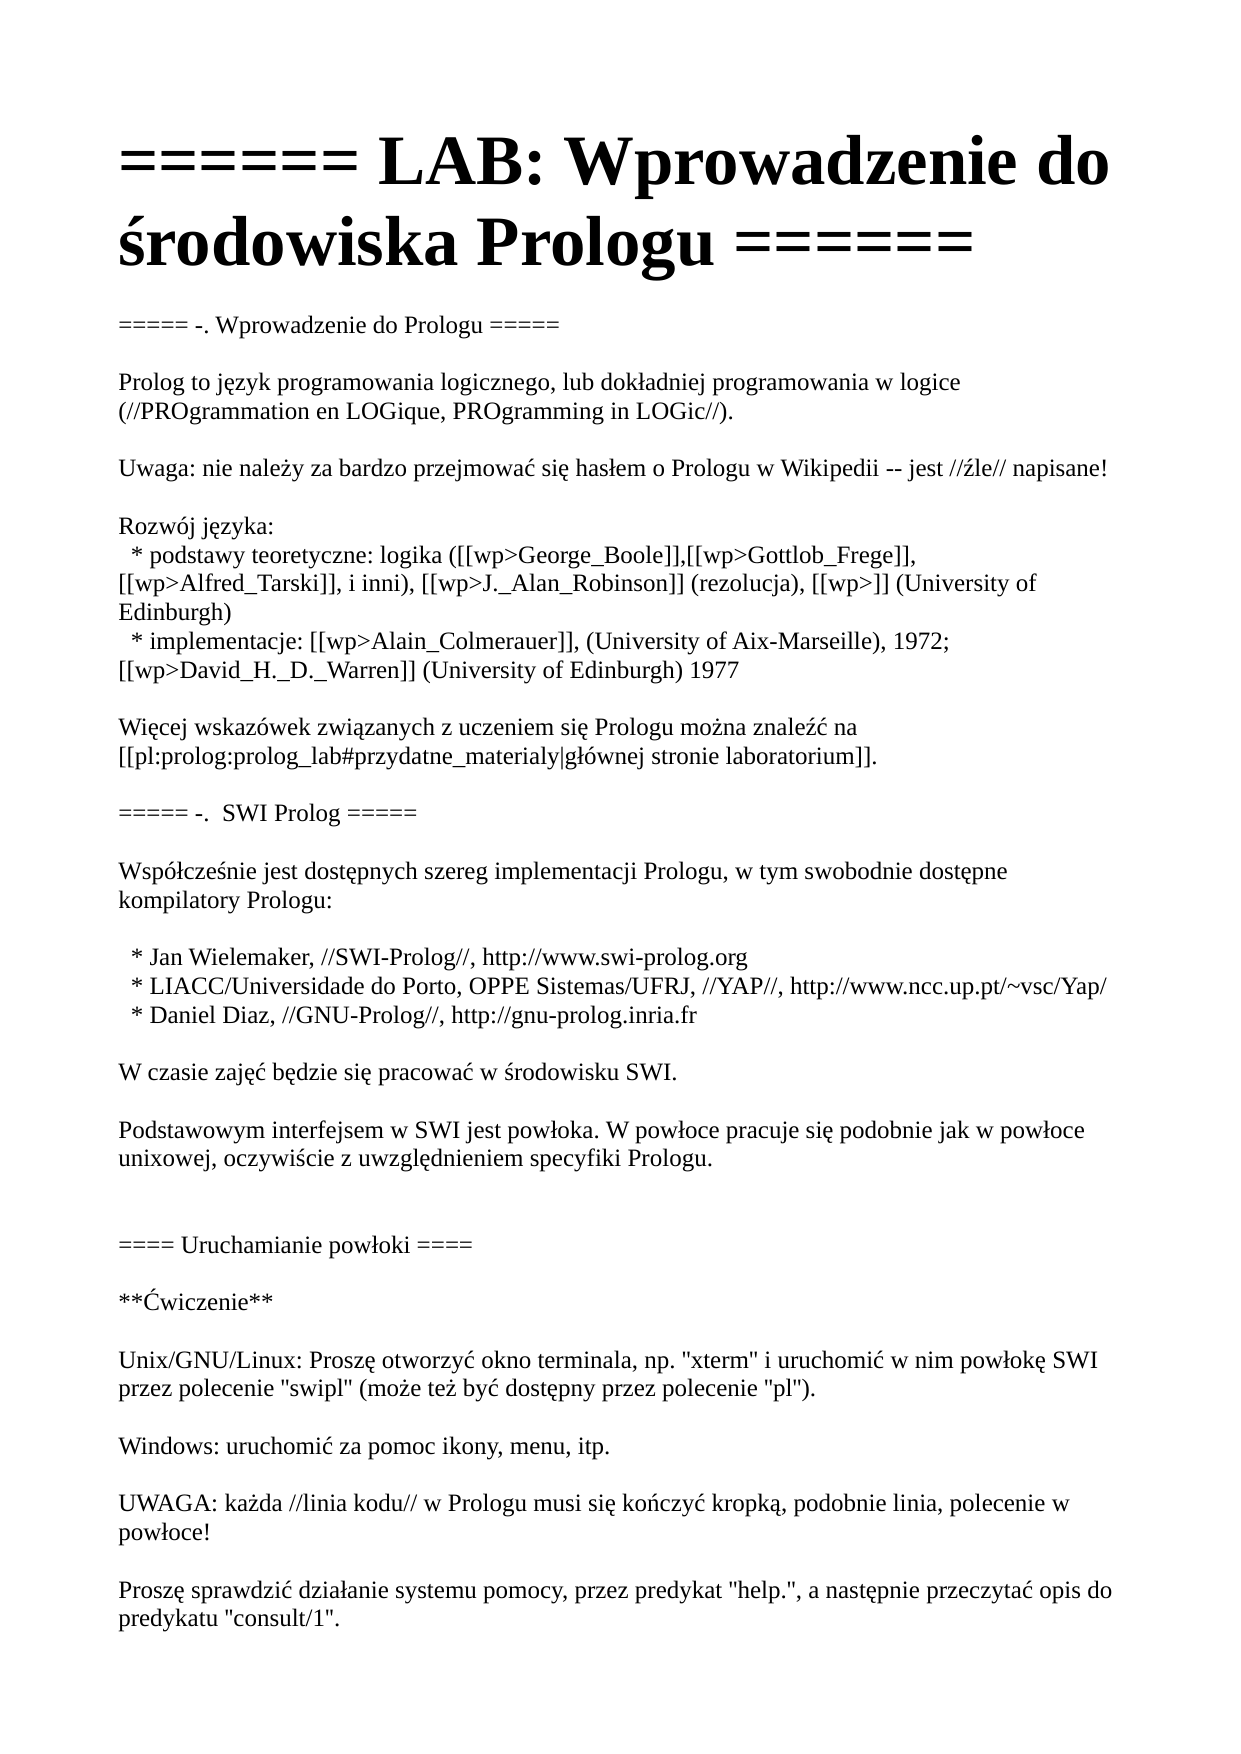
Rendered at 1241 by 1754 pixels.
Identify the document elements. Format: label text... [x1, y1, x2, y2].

text Podstawowym interfejsem w SWI jest powłoka. W powłoce pracuje się podobnie jak w powłoce unixowej, oczywiście z uwzględnieniem specyfiki Prologu. [118, 1115, 1122, 1172]
text Uwaga: nie należy za bardzo przejmować się hasłem o Prologu w Wikipedii -- jest //źle// napisane! [118, 453, 1122, 482]
text ====== LAB: Wprowadzenie do środowiska Prologu ====== [118, 118, 1122, 281]
text ==== Uruchamianie powłoki ==== [118, 1230, 1122, 1258]
text Prolog to język programowania logicznego, lub dokładniej programowania w logice (//PROgrammation en LOGique, PROgramming in LOGic//). [118, 367, 1122, 425]
text Współcześnie jest dostępnych szereg implementacji Prologu, w tym swobodnie dostępne kompilatory Prologu: [118, 856, 1122, 913]
text * Jan Wielemaker, //SWI-Prolog//, http://www.swi-prolog.org [118, 942, 1122, 971]
text **Ćwiczenie** [118, 1287, 1122, 1316]
text Proszę sprawdzić działanie systemu pomocy, przez predykat ''help.'', a następnie przeczytać opis do predykatu ''consult/1''. [118, 1575, 1122, 1632]
text * implementacje: [[wp>Alain_Colmerauer]], (University of Aix-Marseille), 1972; [[wp>David_H._D._Warren]] (University of Edinburgh) 1977 [118, 626, 1122, 683]
text * podstawy teoretyczne: logika ([[wp>George_Boole]],[[wp>Gottlob_Frege]],[[wp>Alfred_Tarski]], i inni), [[wp>J._Alan_Robinson]] (rezolucja), [[wp>]] (University of Edinburgh) [118, 540, 1122, 626]
text UWAGA: każda //linia kodu// w Prologu musi się kończyć kropką, podobnie linia, polecenie w powłoce! [118, 1488, 1122, 1546]
text * Daniel Diaz, //GNU-Prolog//, http://gnu-prolog.inria.fr [118, 1000, 1122, 1028]
text Rozwój języka: [118, 511, 1122, 540]
text Więcej wskazówek związanych z uczeniem się Prologu można znaleźć na [[pl:prolog:prolog_lab#przydatne_materialy|głównej stronie laboratorium]]. [118, 712, 1122, 770]
text Windows: uruchomić za pomoc ikony, menu, itp. [118, 1431, 1122, 1460]
text ===== -. SWI Prolog ===== [118, 798, 1122, 827]
text Unix/GNU/Linux: Proszę otworzyć okno terminala, np. ''xterm'' i uruchomić w nim powłokę SWI przez polecenie ''swipl'' (może też być dostępny przez polecenie ''pl''). [118, 1345, 1122, 1402]
text ===== -. Wprowadzenie do Prologu ===== [118, 310, 1122, 338]
text W czasie zajęć będzie się pracować w środowisku SWI. [118, 1057, 1122, 1086]
text * LIACC/Universidade do Porto, OPPE Sistemas/UFRJ, //YAP//, http://www.ncc.up.pt/~vsc/Yap/ [118, 971, 1122, 1000]
